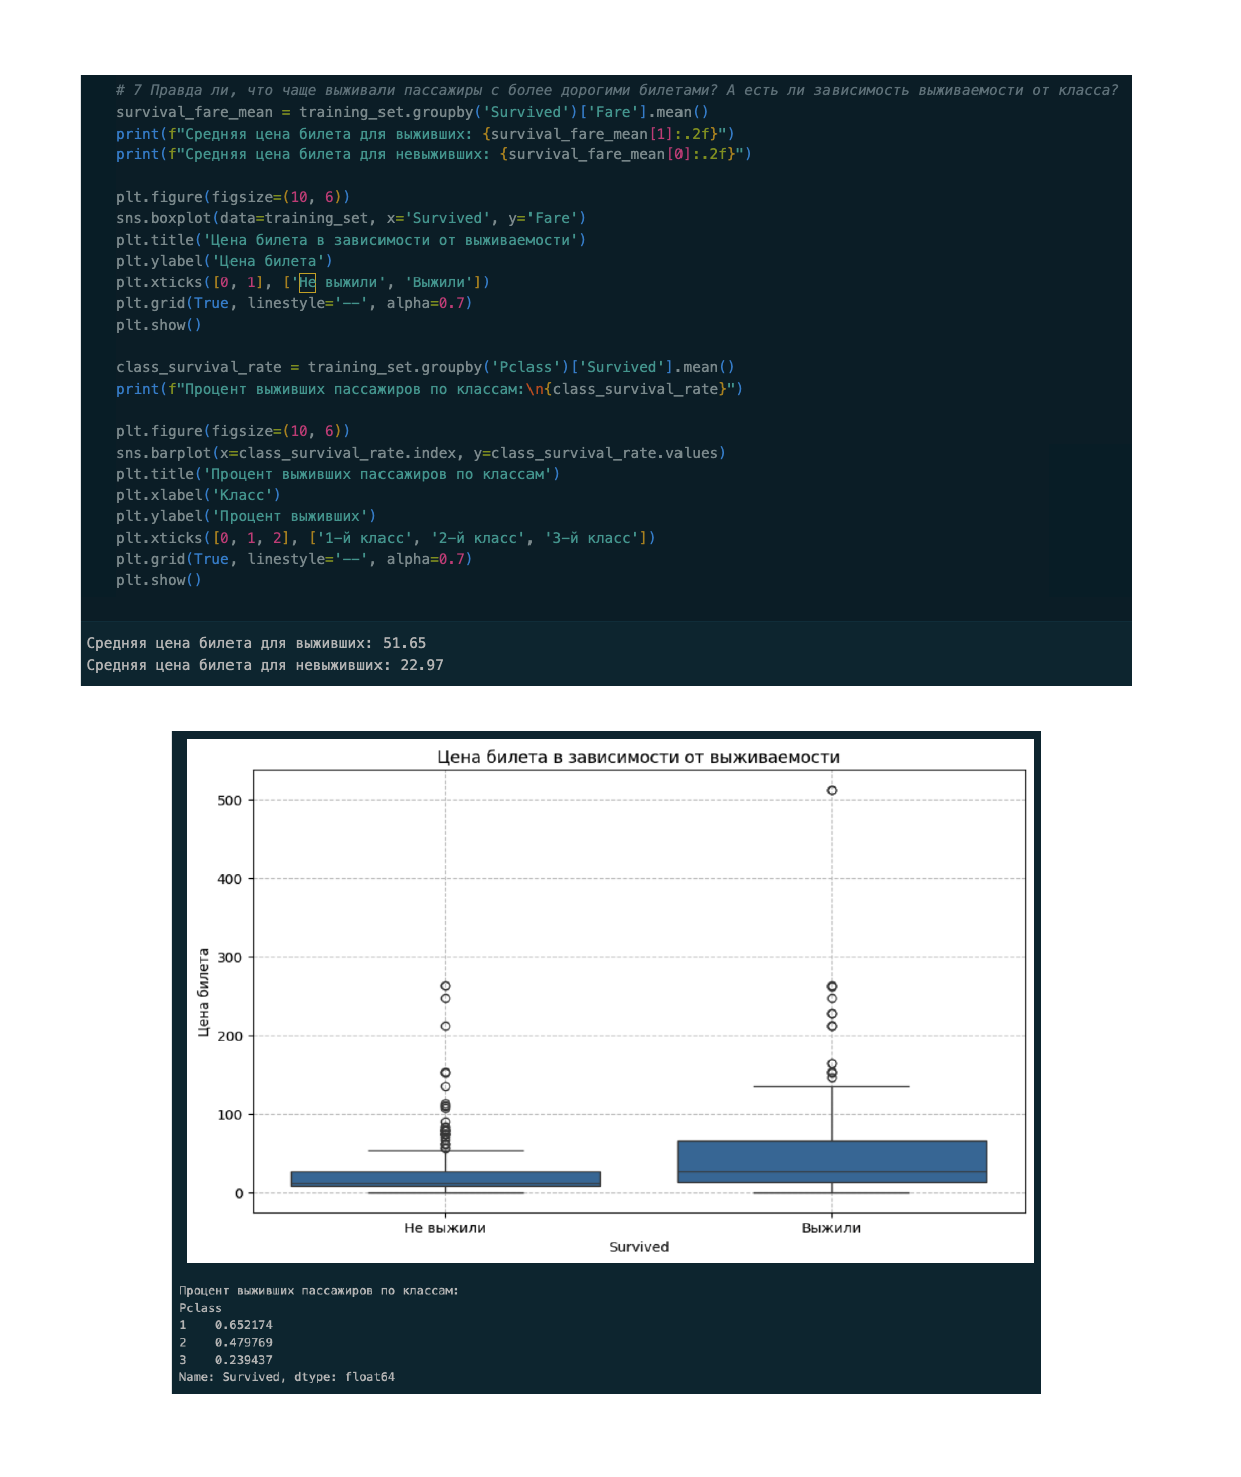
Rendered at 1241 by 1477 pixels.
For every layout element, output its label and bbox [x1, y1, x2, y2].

picture [80, 75, 1132, 686]
picture [171, 731, 1041, 1394]
